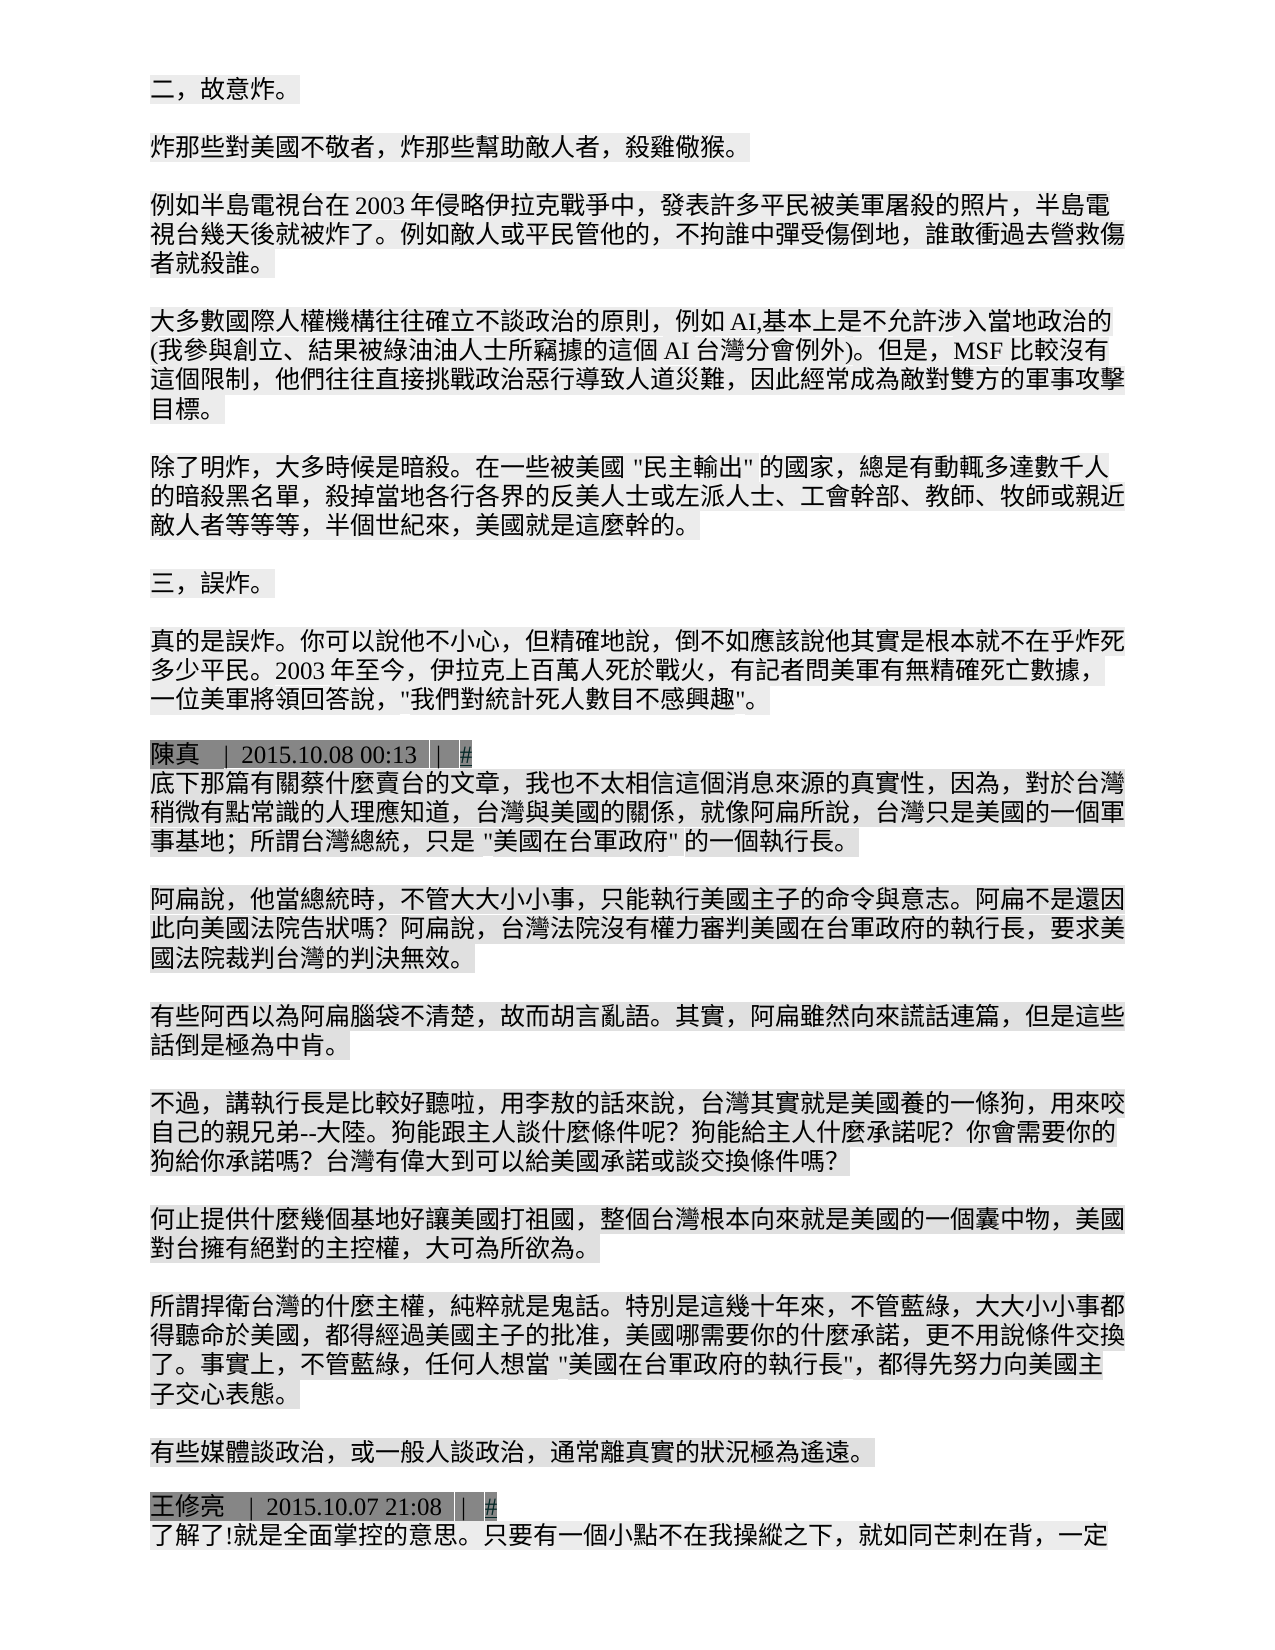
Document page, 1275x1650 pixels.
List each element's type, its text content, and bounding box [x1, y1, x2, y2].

text 了解了!就是全面掌控的意思。只要有一個小點不在我操縱之下，就如同芒刺在背，一定 [150, 1521, 1125, 1550]
text 二，故意炸。 炸那些對美國不敬者，炸那些幫助敵人者，殺雞儆猴。 例如半島電視台在2003年侵略伊拉克戰爭中，發表許多平民被美軍屠殺的照片，半島電視台幾天後就被炸了。例如敵人或平民管他的，不拘誰中彈受傷倒地，誰敢衝過去營救傷者就殺誰。 大多數國際人權機構往往確立不談政治的原則，例如AI,基本上是不允許涉入當地政治的(我參與創立、結果被綠油油人士所竊據的這個AI台灣分會例外)。但是，MSF 比較沒有這個限制，他們往往直接挑戰政治惡行導致人道災難，因此經常成為敵對雙方的軍事攻擊目標。 除了明炸，大多時候是暗殺。在一些被美國 "民主輸出" 的國家，總是有動輒多達數千人的暗殺黑名單，殺掉當地各行各界的反美人士或左派人士、工會幹部、教師、牧師或親近敵人者等等等，半個世紀來，美國就是這麼幹的。 三，誤炸。 真的是誤炸。你可以說他不小心，但精確地說，倒不如應該說他其實是根本就不在乎炸死多少平民。2003年至今，伊拉克上百萬人死於戰火，有記者問美軍有無精確死亡數據，一位美軍將領回答說，"我們對統計死人數目不感興趣"。 [150, 75, 1125, 715]
text 王修亮 | 2015.10.07 21:08 | # [150, 1492, 1125, 1521]
text 底下那篇有關蔡什麼賣台的文章，我也不太相信這個消息來源的真實性，因為，對於台灣稍微有點常識的人理應知道，台灣與美國的關係，就像阿扁所說，台灣只是美國的一個軍事基地；所謂台灣總統，只是 "美國在台軍政府" 的一個執行長。 阿扁說，他當總統時，不管大大小小事，只能執行美國主子的命令與意志。阿扁不是還因此向美國法院告狀嗎？阿扁說，台灣法院沒有權力審判美國在台軍政府的執行長，要求美國法院裁判台灣的判決無效。 有些阿西以為阿扁腦袋不清楚，故而胡言亂語。其實，阿扁雖然向來謊話連篇，但是這些話倒是極為中肯。 不過，講執行長是比較好聽啦，用李敖的話來說，台灣其實就是美國養的一條狗，用來咬自己的親兄弟--大陸。狗能跟主人談什麼條件呢？狗能給主人什麼承諾呢？你會需要你的狗給你承諾嗎？台灣有偉大到可以給美國承諾或談交換條件嗎？ 何止提供什麼幾個基地好讓美國打祖國，整個台灣根本向來就是美國的一個囊中物，美國對台擁有絕對的主控權，大可為所欲為。 所謂捍衛台灣的什麼主權，純粹就是鬼話。特別是這幾十年來，不管藍綠，大大小小事都得聽命於美國，都得經過美國主子的批准，美國哪需要你的什麼承諾，更不用說條件交換了。事實上，不管藍綠，任何人想當 "美國在台軍政府的執行長"，都得先努力向美國主子交心表態。 有些媒體談政治，或一般人談政治，通常離真實的狀況極為遙遠。 [150, 769, 1125, 1467]
text 陳真 | 2015.10.08 00:13 | # [150, 740, 1125, 769]
